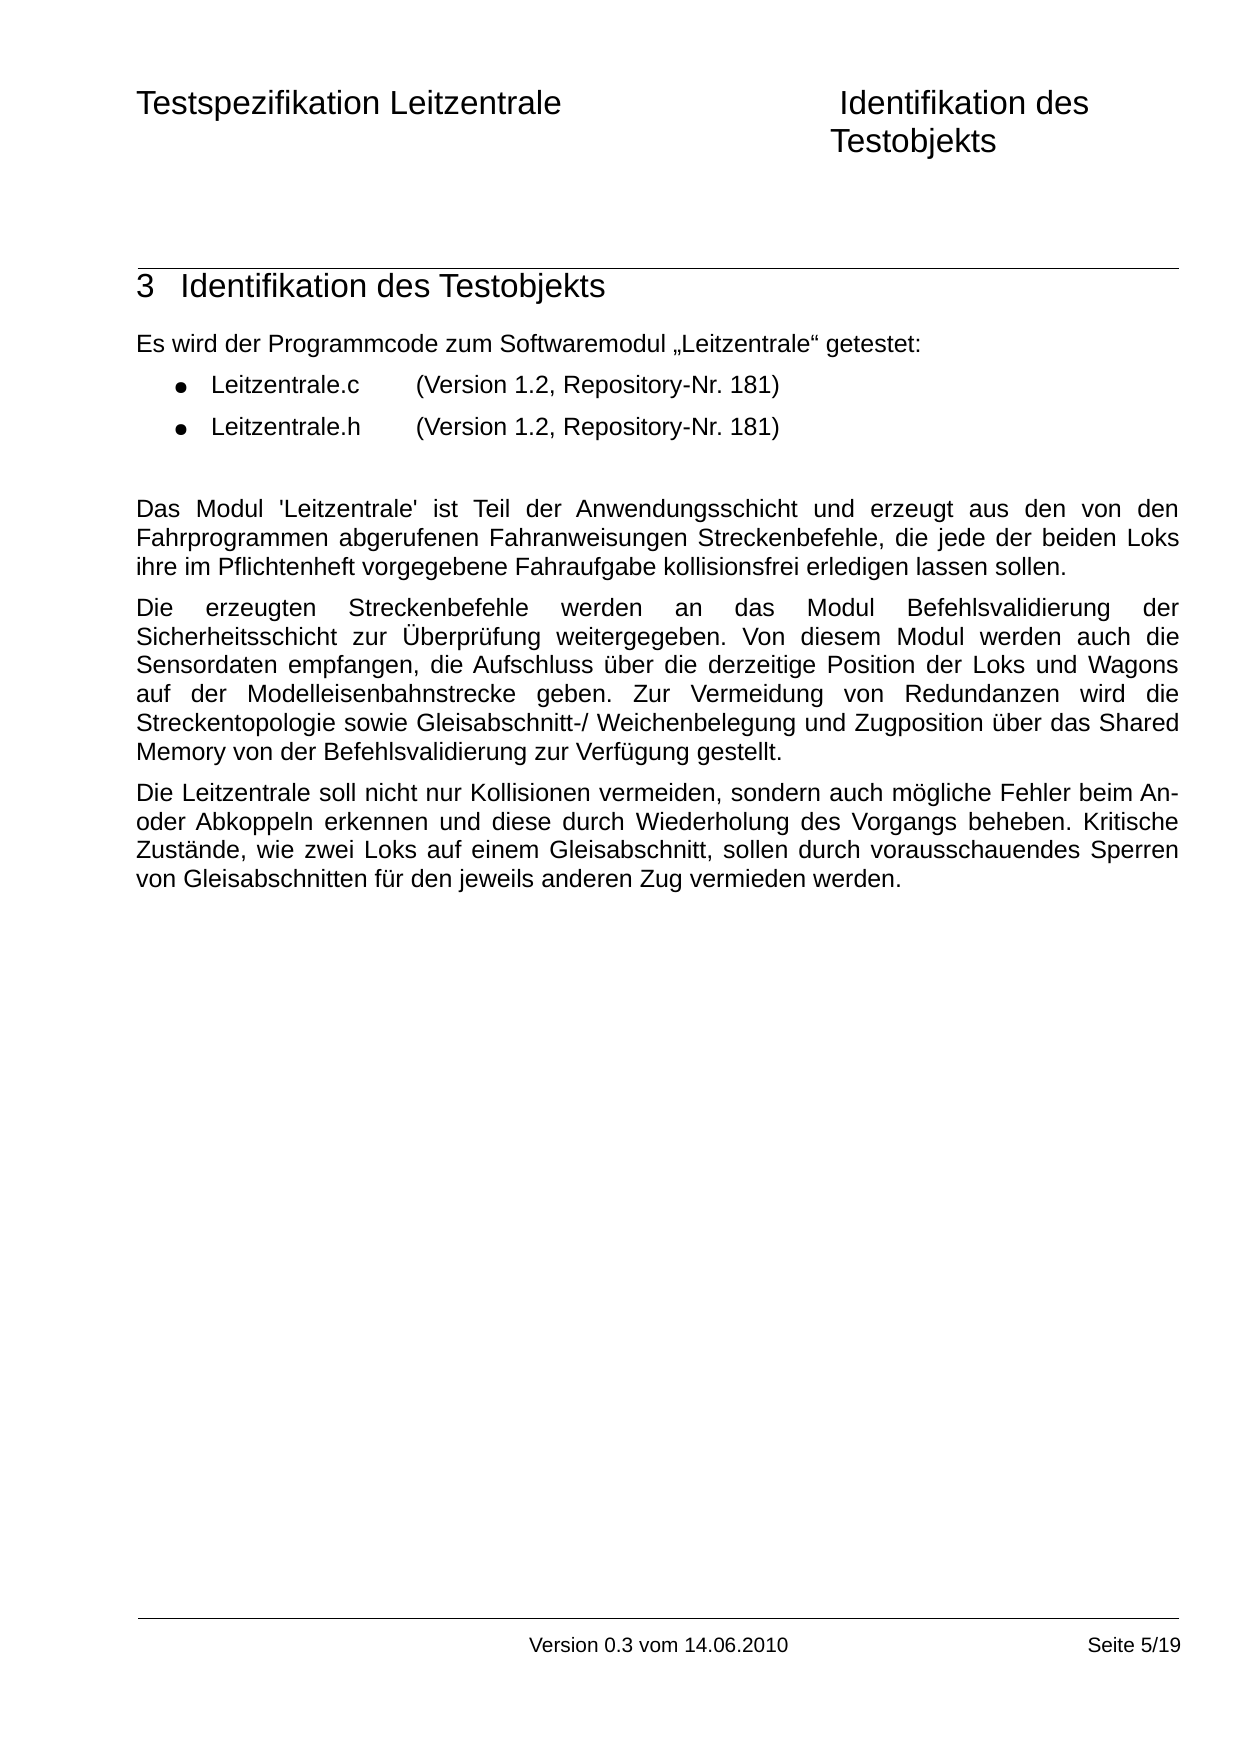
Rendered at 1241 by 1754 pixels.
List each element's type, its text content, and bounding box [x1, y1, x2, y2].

list Leitzentrale.h (Version 1.2, Repository-Nr. 181) [173, 412, 1181, 441]
subtitle Identifikation des Testobjekts [540, 289, 1181, 304]
text Die Leitzentrale soll nicht nur Kollisionen vermeiden, sondern auch mögliche Fehler beim An- oder Abkoppeln erkennen und diese durch Wiederholung des Vorgangs beheben. Kritische Zustände, wie zwei Loks auf einem Gleisabschnitt, sollen durch vorausschauendes Sperren von Gleisabschnitten für den jeweils anderen Zug vermieden werden. [136, 778, 1181, 893]
text Es wird der Programmcode zum Softwaremodul „Leitzentrale“ getestet: [136, 329, 1181, 358]
text Die erzeugten Streckenbefehle werden an das Modul Befehlsvalidierung der Sicherheitsschicht zur Überprüfung weitergegeben. Von diesem Modul werden auch die Sensordaten empfangen, die Aufschluss über die derzeitige Position der Loks und Wagons auf der Modelleisenbahnstrecke geben. Zur Vermeidung von Redundanzen wird die Streckentopologie sowie Gleisabschnitt-/ Weichenbelegung und Zugposition über das Shared Memory von der Befehlsvalidierung zur Verfügung gestellt. [136, 593, 1181, 766]
list Leitzentrale.c (Version 1.2, Repository-Nr. 181) [173, 371, 1181, 399]
subtitle Identifikation des Testobjekts [136, 289, 539, 304]
text Das Modul 'Leitzentrale' ist Teil der Anwendungsschicht und erzeugt aus den von den Fahrprogrammen abgerufenen Fahranweisungen Streckenbefehle, die jede der beiden Loks ihre im Pflichtenheft vorgegebene Fahraufgabe kollisionsfrei erledigen lassen sollen. [136, 494, 1181, 581]
